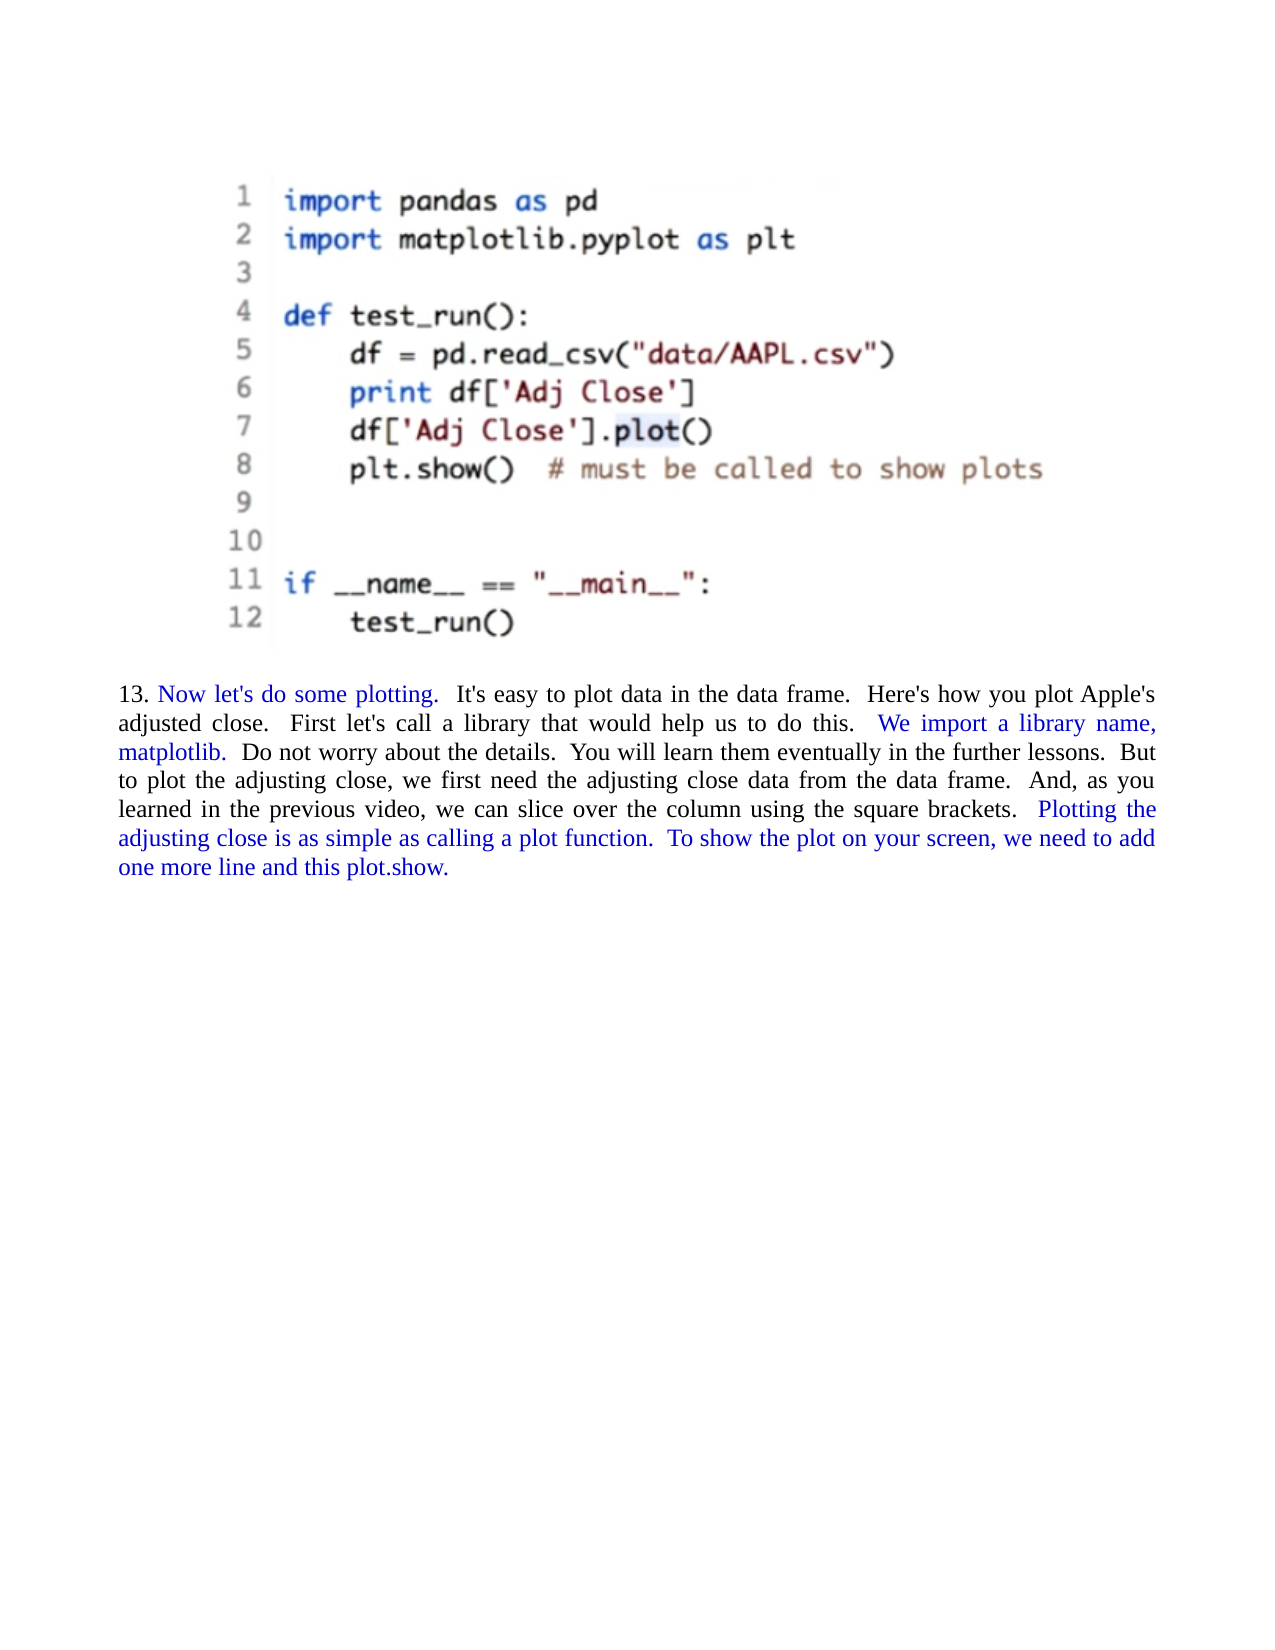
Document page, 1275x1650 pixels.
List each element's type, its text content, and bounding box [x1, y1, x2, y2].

text 13. Now let's do some plotting. It's easy to plot data in the data frame. Here's how you plot Apple's adjusted close. First let's call a library that would help us to do this. We import a library name, matplotlib. Do not worry about the details. You will learn them eventually in the further lessons. But to plot the adjusting close, we first need the adjusting close data from the data frame. And, as you learned in the previous video, we can slice over the column using the square brackets. Plotting the adjusting close is as simple as calling a plot function. To show the plot on your screen, we need to add one more line and this plot.show. [118, 679, 1157, 881]
picture [225, 175, 1050, 651]
